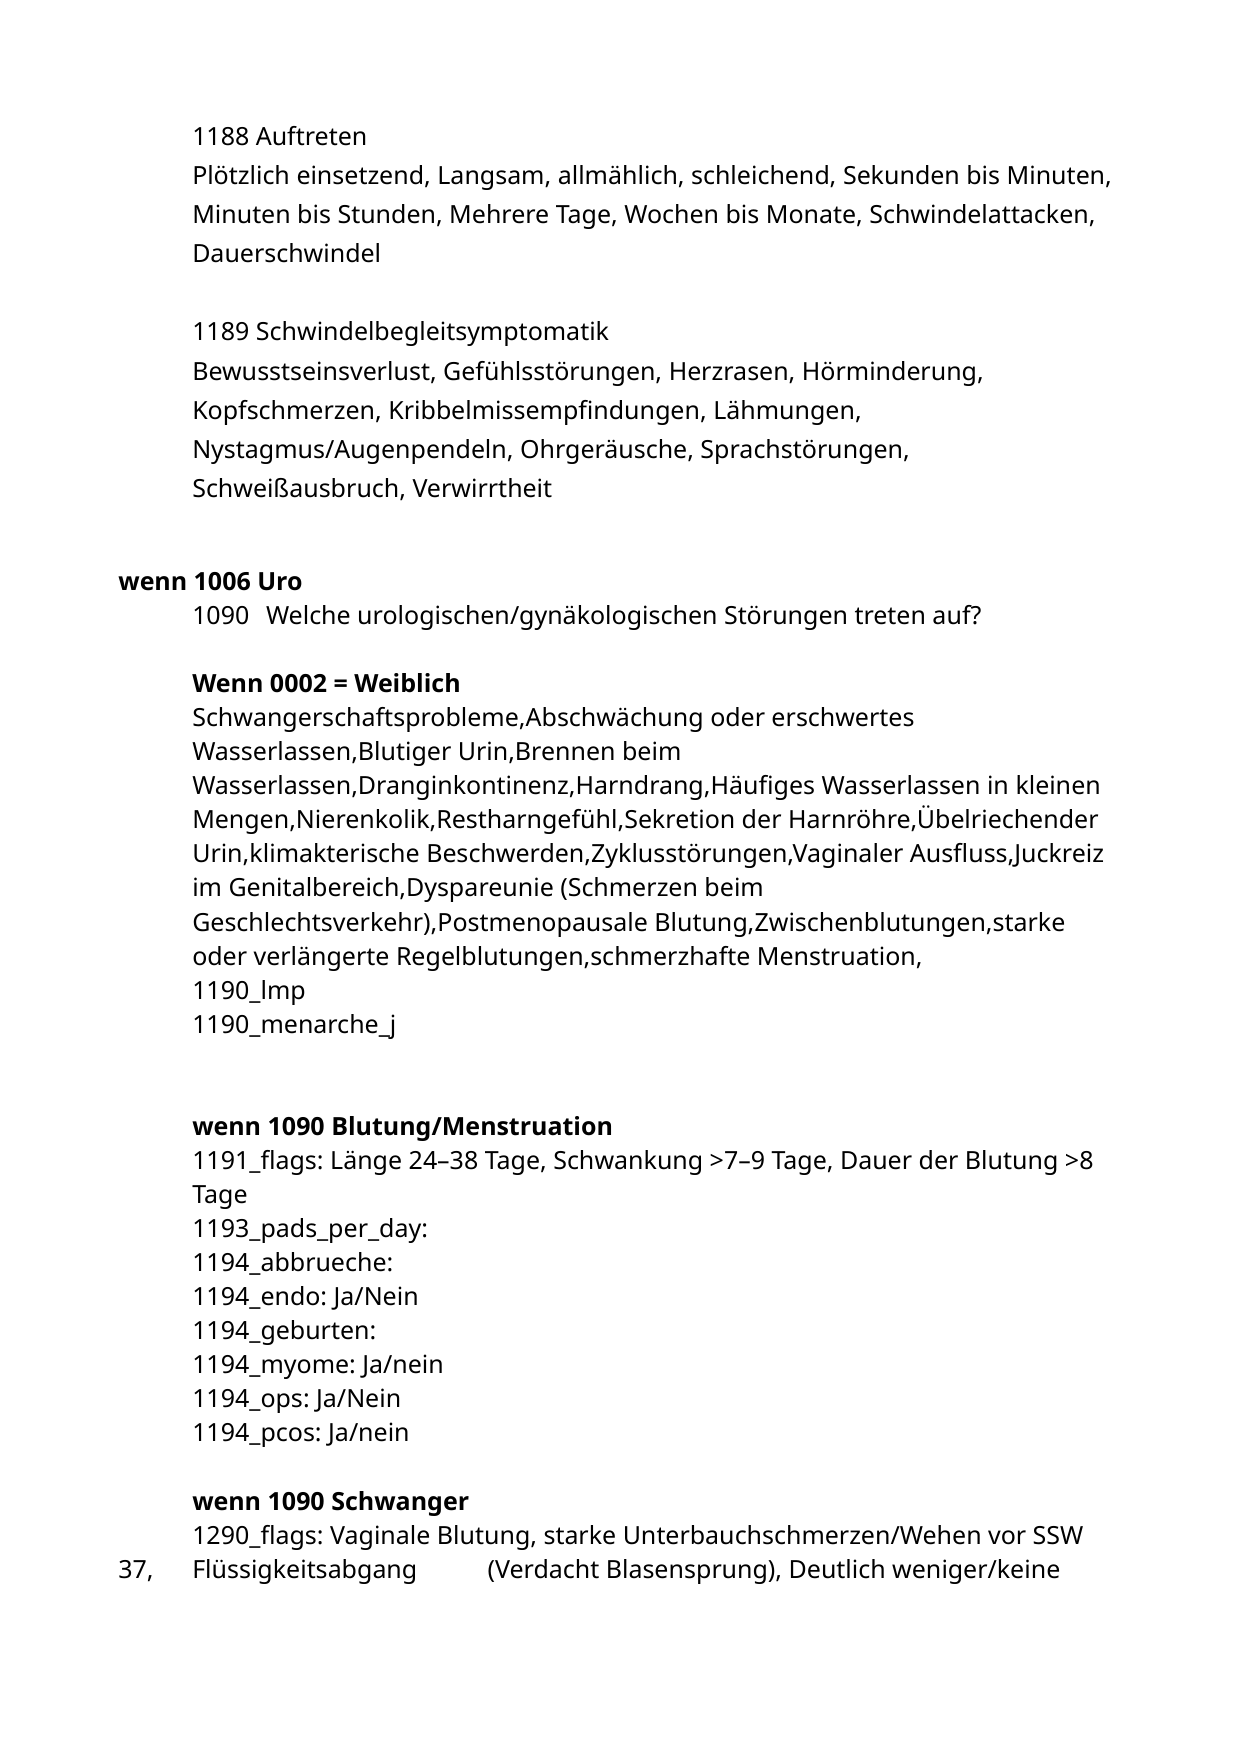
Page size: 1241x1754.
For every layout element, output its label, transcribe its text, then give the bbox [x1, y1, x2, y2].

text wenn 1006 Uro [118, 563, 1122, 598]
text 1193_pads_per_day: [118, 1211, 1122, 1245]
text 1194_myome: Ja/nein [118, 1347, 1122, 1381]
text wenn 1090 Blutung/Menstruation 1191_flags: Länge 24–38 Tage, Schwankung >7–9 Tage, Dauer der Blutung >8 Tage [118, 1108, 1122, 1211]
text 1194_endo: Ja/Nein [118, 1279, 1122, 1313]
text Wenn 0002 = Weiblich [192, 666, 1122, 700]
text wenn 1090 Schwanger [118, 1483, 1122, 1517]
text 1090 Welche urologischen/gynäkologischen Störungen treten auf? [118, 598, 1122, 632]
text 1194_abbrueche: [118, 1245, 1122, 1279]
text 1194_ops: Ja/Nein [118, 1381, 1122, 1415]
text 1194_geburten: [118, 1313, 1122, 1347]
text 1194_pcos: Ja/nein [118, 1415, 1122, 1449]
text Schwangerschaftsprobleme,Abschwächung oder erschwertes Wasserlassen,Blutiger Urin,Brennen beim Wasserlassen,Dranginkontinenz,Harndrang,Häufiges Wasserlassen in kleinen Mengen,Nierenkolik,Restharngefühl,Sekretion der Harnröhre,Übelriechender Urin,klimakterische Beschwerden,Zyklusstörungen,Vaginaler Ausfluss,Juckreiz im Genitalbereich,Dyspareunie (Schmerzen beim Geschlechtsverkehr),Postmenopausale Blutung,Zwischenblutungen,starke oder verlängerte Regelblutungen,schmerzhafte Menstruation, [192, 700, 1122, 972]
text 1190_menarche_j [192, 1006, 1122, 1040]
text 1190_lmp [192, 972, 1122, 1006]
text 1290_flags: Vaginale Blutung, starke Unterbauchschmerzen/Wehen vor SSW 37, Flüssigkeitsabgang (Verdacht Blasensprung), Deutlich weniger/keine [118, 1517, 1122, 1585]
text 1188 Auftreten Plötzlich einsetzend, Langsam, allmählich, schleichend, Sekunden bis Minuten, Minuten bis Stunden, Mehrere Tage, Wochen bis Monate, Schwindelattacken, Dauerschwindel 1189 Schwindelbegleitsymptomatik Bewusstseinsverlust, Gefühlsstörungen, Herzrasen, Hörminderung, Kopfschmerzen, Kribbelmissempfindungen, Lähmungen, Nystagmus/Augenpendeln, Ohrgeräusche, Sprachstörungen, Schweißausbruch, Verwirrtheit [192, 118, 1122, 544]
